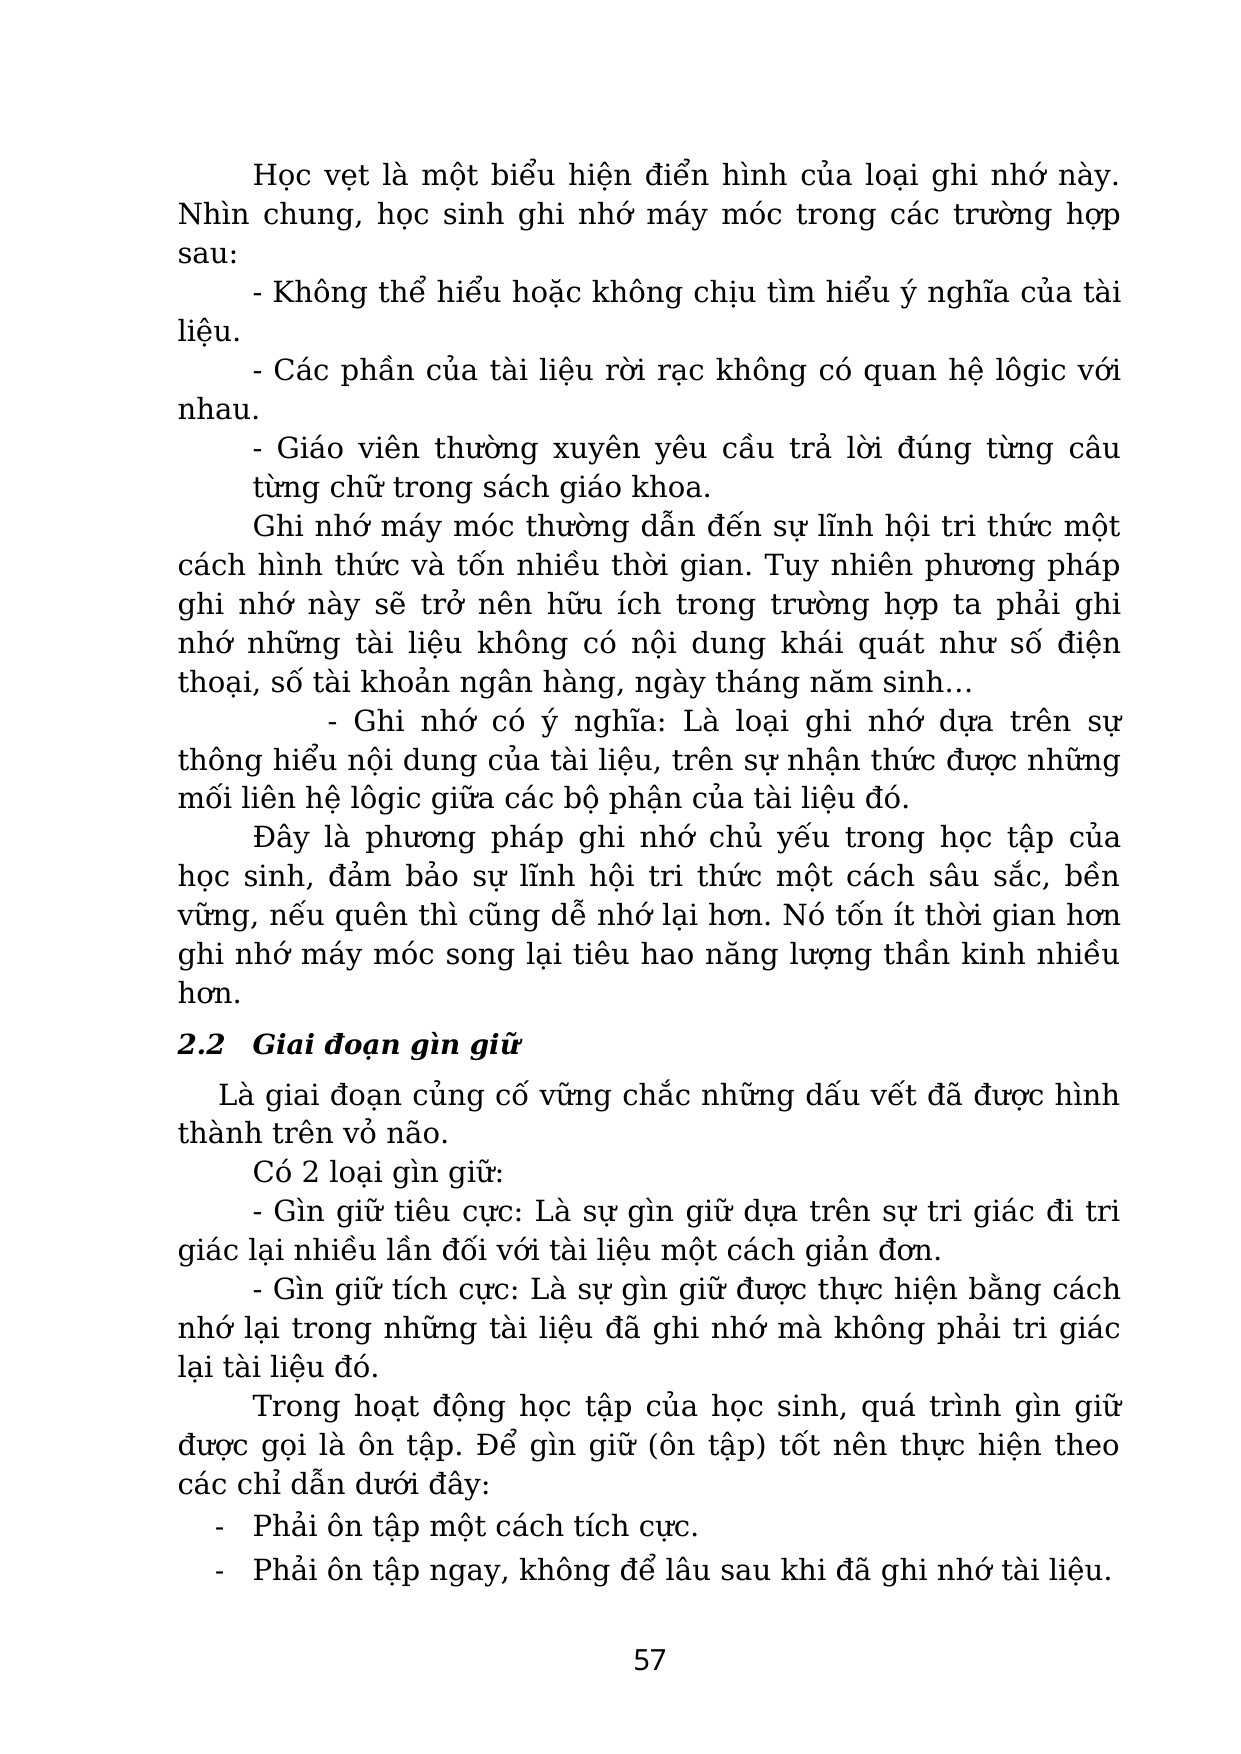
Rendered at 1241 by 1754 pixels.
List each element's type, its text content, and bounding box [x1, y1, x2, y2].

subtitle Giai đoạn gìn giữ [177, 1028, 1122, 1061]
text Trong hoạt động học tập của học sinh, quá trình gìn giữ được gọi là ôn tập. Để gìn giữ (ôn tập) tốt nên thực hiện theo các chỉ dẫn dưới đây: [177, 1389, 1122, 1501]
text Học vẹt là một biểu hiện điển hình của loại ghi nhớ này. Nhìn chung, học sinh ghi nhớ máy móc trong các trường hợp sau: [177, 158, 1122, 270]
text Có 2 loại gìn giữ: [177, 1156, 1122, 1190]
text Ghi nhớ máy móc thường dẫn đến sự lĩnh hội tri thức một cách hình thức và tốn nhiều thời gian. Tuy nhiên phương pháp ghi nhớ này sẽ trở nên hữu ích trong trường hợp ta phải ghi nhớ những tài liệu không có nội dung khái quát như số điện thoại, số tài khoản ngân hàng, ngày tháng năm sinh… [177, 509, 1122, 699]
text - Các phần của tài liệu rời rạc không có quan hệ lôgic với nhau. [177, 353, 1122, 426]
text - Giáo viên thường xuyên yêu cầu trả lời đúng từng câu từng chữ trong sách giáo khoa. [215, 431, 1122, 504]
list Phải ôn tập ngay, không để lâu sau khi đã ghi nhớ tài liệu. [215, 1551, 1122, 1589]
text Đây là phương pháp ghi nhớ chủ yếu trong học tập của học sinh, đảm bảo sự lĩnh hội tri thức một cách sâu sắc, bền vững, nếu quên thì cũng dễ nhớ lại hơn. Nó tốn ít thời gian hơn ghi nhớ máy móc song lại tiêu hao năng lượng thần kinh nhiều hơn. [177, 821, 1122, 1011]
list Phải ôn tập một cách tích cực. [215, 1506, 1122, 1545]
text - Ghi nhớ có ý nghĩa: Là loại ghi nhớ dựa trên sự thông hiểu nội dung của tài liệu, trên sự nhận thức được những mối liên hệ lôgic giữa các bộ phận của tài liệu đó. [177, 704, 1122, 816]
text Là giai đoạn củng cố vững chắc những dấu vết đã được hình thành trên vỏ não. [177, 1078, 1122, 1151]
text - Không thể hiểu hoặc không chịu tìm hiểu ý nghĩa của tài liệu. [177, 275, 1122, 348]
text - Gìn giữ tiêu cực: Là sự gìn giữ dựa trên sự tri giác đi tri giác lại nhiều lần đối với tài liệu một cách giản đơn. [177, 1195, 1122, 1268]
text - Gìn giữ tích cực: Là sự gìn giữ được thực hiện bằng cách nhớ lại trong những tài liệu đã ghi nhớ mà không phải tri giác lại tài liệu đó. [177, 1273, 1122, 1384]
